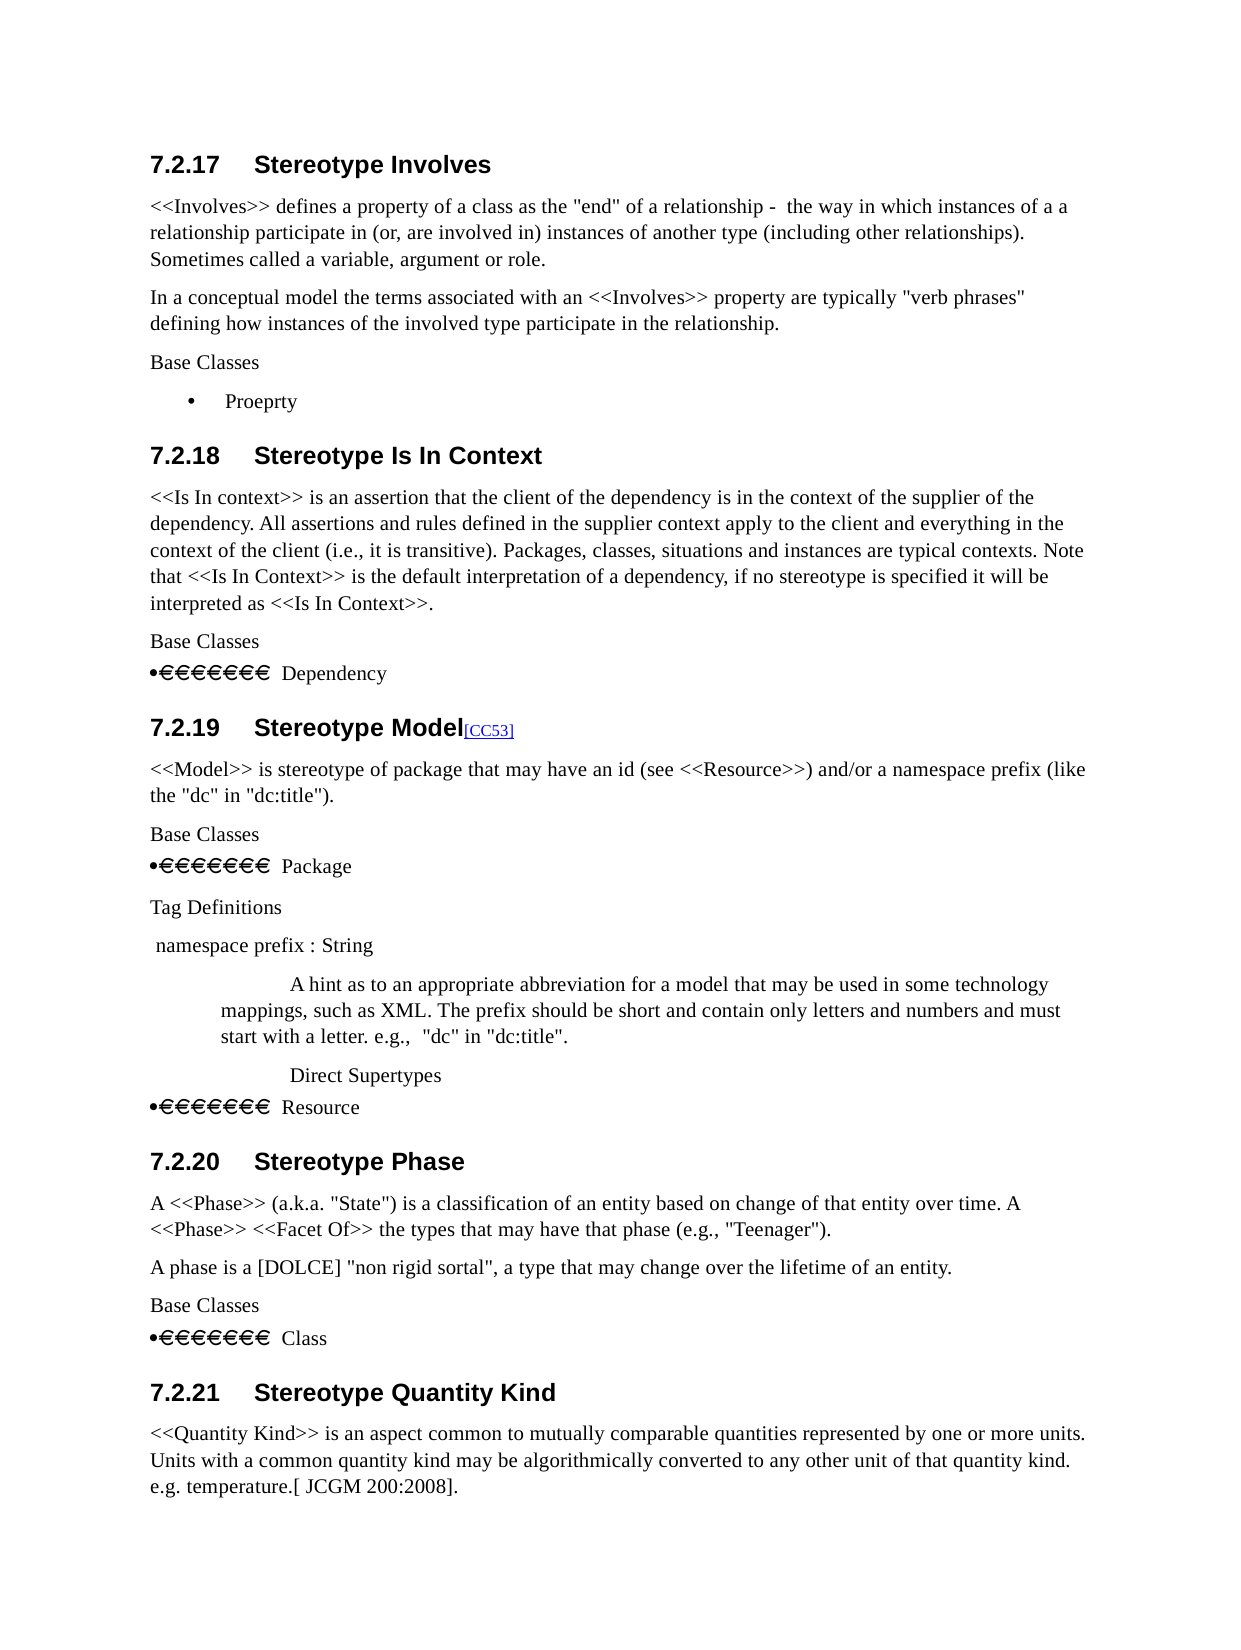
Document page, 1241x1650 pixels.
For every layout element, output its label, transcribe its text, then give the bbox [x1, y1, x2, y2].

text A hint as to an appropriate abbreviation for a model that may be used in some technology mappings, such as XML. The prefix should be short and contain only letters and numbers and must start with a letter. e.g., "dc" in "dc:title". [221, 971, 1090, 1048]
text · Resource [150, 1095, 1090, 1119]
subtitle Stereotype Phase [150, 1147, 1090, 1176]
text <<Model>> is stereotype of package that may have an id (see <<Resource>>) and/or a namespace prefix (like the "dc" in "dc:title"). [150, 757, 1090, 807]
text · Class [150, 1326, 1090, 1350]
text · Dependency [150, 661, 1090, 685]
text Base Classes [150, 1293, 1090, 1317]
text Base Classes [150, 629, 1090, 653]
text <<Quantity Kind>> is an aspect common to mutually comparable quantities represented by one or more units. Units with a common quantity kind may be algorithmically converted to any other unit of that quantity kind. e.g. temperature.[ JCGM 200:2008]. [150, 1421, 1090, 1498]
text Direct Supertypes [221, 1062, 1090, 1087]
text Base Classes [150, 821, 1090, 846]
text <<Involves>> defines a property of a class as the "end" of a relationship - the way in which instances of a a relationship participate in (or, are involved in) instances of another type (including other relationships). Sometimes called a variable, argument or role. [150, 194, 1090, 271]
subtitle Stereotype Is In Context [150, 441, 1090, 470]
text A <<Phase>> (a.k.a. "State") is a classification of an entity based on change of that entity over time. A <<Phase>> <<Facet Of>> the types that may have that phase (e.g., "Teenager"). [150, 1190, 1090, 1241]
text A phase is a [DOLCE] "non rigid sortal", a type that may change over the lifetime of an entity. [150, 1255, 1090, 1279]
subtitle Stereotype Involves [150, 150, 1090, 179]
text Tag Definitions [150, 895, 1090, 919]
list Proeprty [187, 388, 1090, 413]
text · Package [150, 854, 1090, 878]
text In a conceptual model the terms associated with an <<Involves>> property are typically "verb phrases" defining how instances of the involved type participate in the relationship. [150, 285, 1090, 335]
subtitle Stereotype Quantity Kind [150, 1378, 1090, 1407]
subtitle Stereotype Model[CC53] [150, 713, 1090, 742]
text Base Classes [150, 349, 1090, 373]
text namespace prefix : String [150, 933, 1090, 957]
text <<Is In context>> is an assertion that the client of the dependency is in the context of the supplier of the dependency. All assertions and rules defined in the supplier context apply to the client and everything in the context of the client (i.e., it is transitive). Packages, classes, situations and instances are typical contexts. Note that <<Is In Context>> is the default interpretation of a dependency, if no stereotype is specified it will be interpreted as <<Is In Context>>. [150, 485, 1090, 615]
